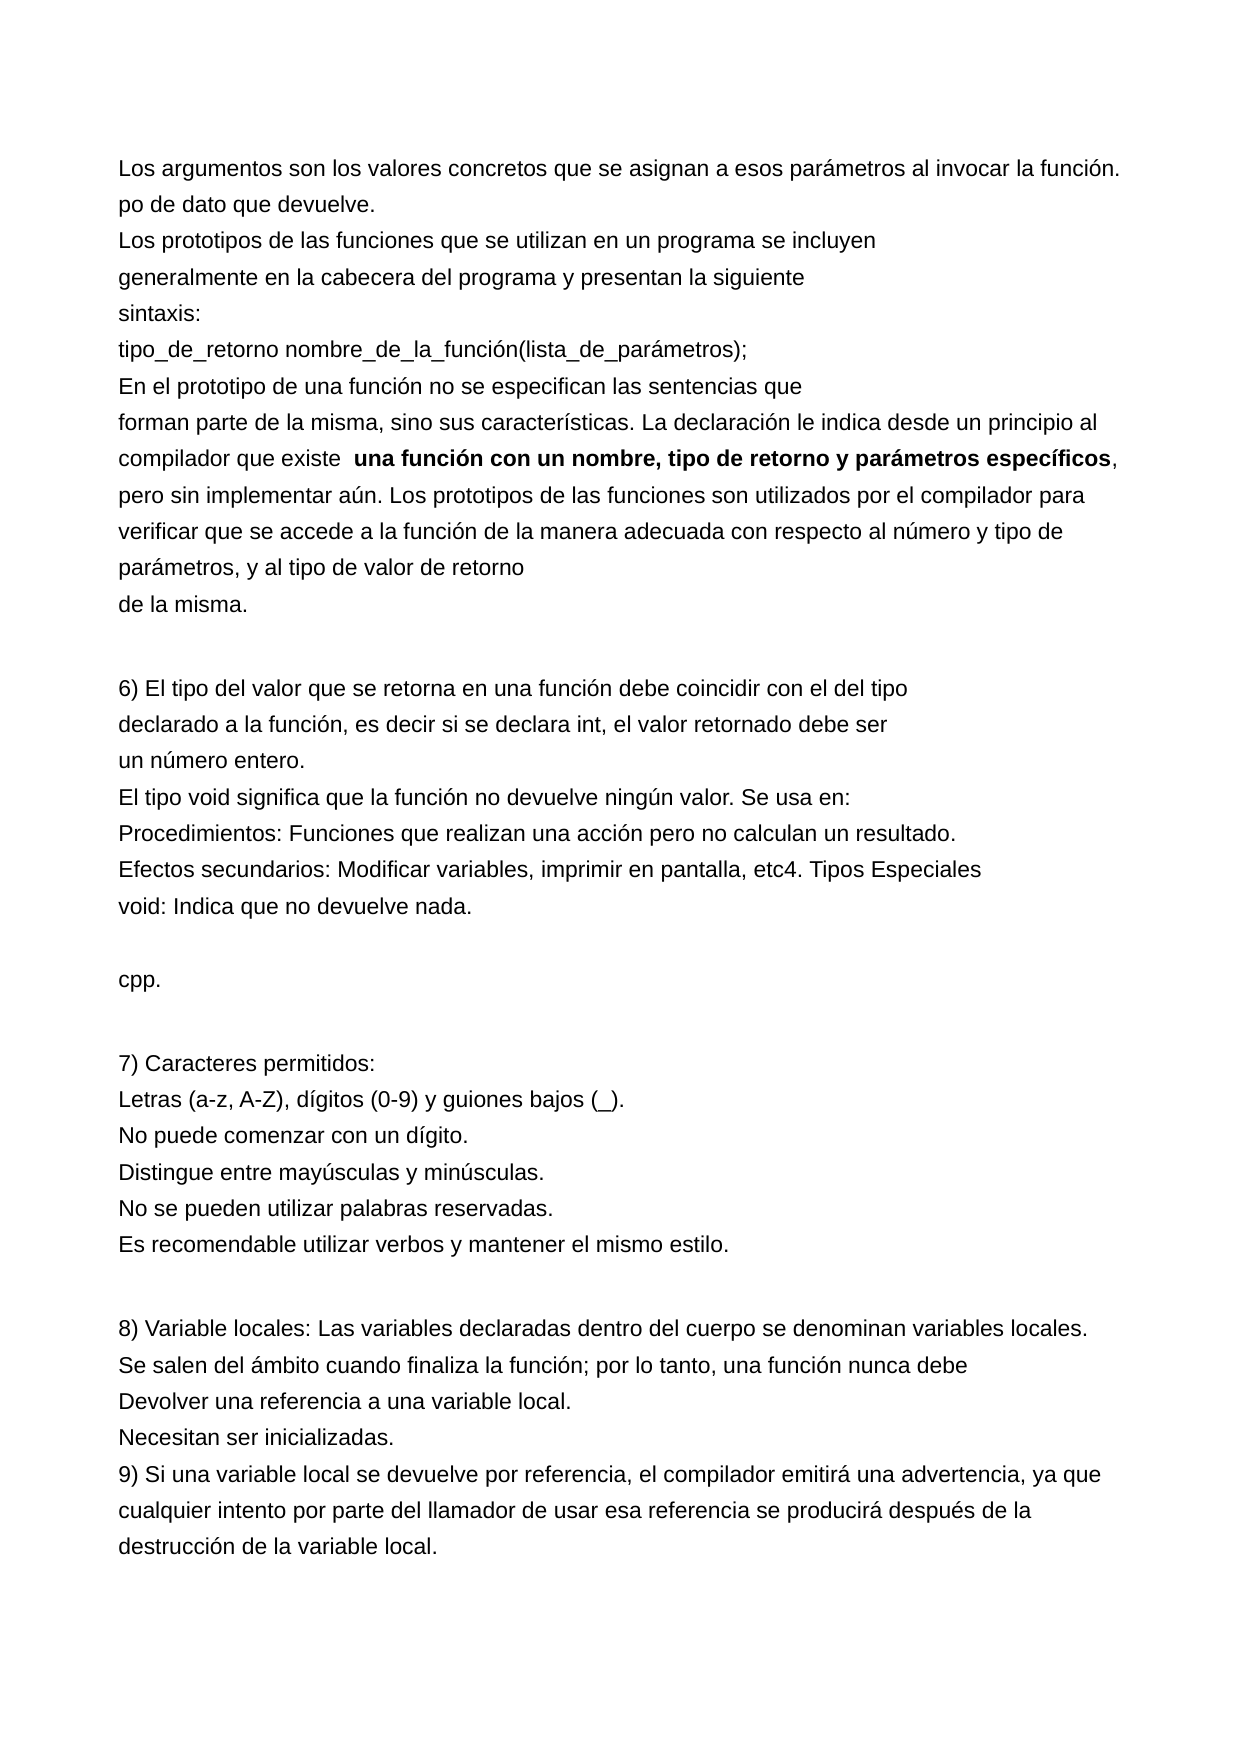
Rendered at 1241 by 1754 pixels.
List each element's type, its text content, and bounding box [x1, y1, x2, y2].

text po de dato que devuelve. [118, 191, 1122, 217]
text Es recomendable utilizar verbos y mantener el mismo estilo. [118, 1231, 1122, 1258]
text tipo_de_retorno nombre_de_la_función(lista_de_parámetros); [118, 336, 1122, 363]
text cpp. [118, 966, 1122, 992]
text de la misma. [118, 591, 1122, 617]
text Los prototipos de las funciones que se utilizan en un programa se incluyen [118, 227, 1122, 253]
text 9) Si una variable local se devuelve por referencia, el compilador emitirá una advertencia, ya que cualquier intento por parte del llamador de usar esa referencia se producirá después de la destrucción de la variable local. [118, 1461, 1122, 1560]
text Letras (a-z, A-Z), dígitos (0-9) y guiones bajos (_). [118, 1086, 1122, 1112]
text Necesitan ser inicializadas. [118, 1424, 1122, 1451]
text generalmente en la cabecera del programa y presentan la siguiente [118, 263, 1122, 290]
text 8) Variable locales: Las variables declaradas dentro del cuerpo se denominan variables locales. Se salen del ámbito cuando finaliza la función; por lo tanto, una función nunca debe [118, 1315, 1122, 1378]
text sintaxis: [118, 300, 1122, 326]
text Procedimientos: Funciones que realizan una acción pero no calculan un resultado. [118, 820, 1122, 846]
text un número entero. [118, 747, 1122, 774]
text En el prototipo de una función no se especifican las sentencias que [118, 373, 1122, 399]
text Los argumentos son los valores concretos que se asignan a esos parámetros al invocar la función. [118, 154, 1122, 181]
text No se pueden utilizar palabras reservadas. [118, 1195, 1122, 1221]
text No puede comenzar con un dígito. [118, 1122, 1122, 1148]
text declarado a la función, es decir si se declara int, el valor retornado debe ser [118, 711, 1122, 737]
text Efectos secundarios: Modificar variables, imprimir en pantalla, etc4. Tipos Especiales [118, 856, 1122, 883]
text Devolver una referencia a una variable local. [118, 1388, 1122, 1414]
text El tipo void significa que la función no devuelve ningún valor. Se usa en: [118, 784, 1122, 810]
text forman parte de la misma, sino sus características. La declaración le indica desde un principio al compilador que existe una función con un nombre, tipo de retorno y parámetros específicos, pero sin implementar aún. Los prototipos de las funciones son utilizados por el compilador para verificar que se accede a la función de la manera adecuada con respecto al número y tipo de parámetros, y al tipo de valor de retorno [118, 409, 1122, 581]
text void: Indica que no devuelve nada. [118, 893, 1122, 919]
text Distingue entre mayúsculas y minúsculas. [118, 1158, 1122, 1185]
text 6) El tipo del valor que se retorna en una función debe coincidir con el del tipo [118, 675, 1122, 701]
text 7) Caracteres permitidos: [118, 1049, 1122, 1076]
